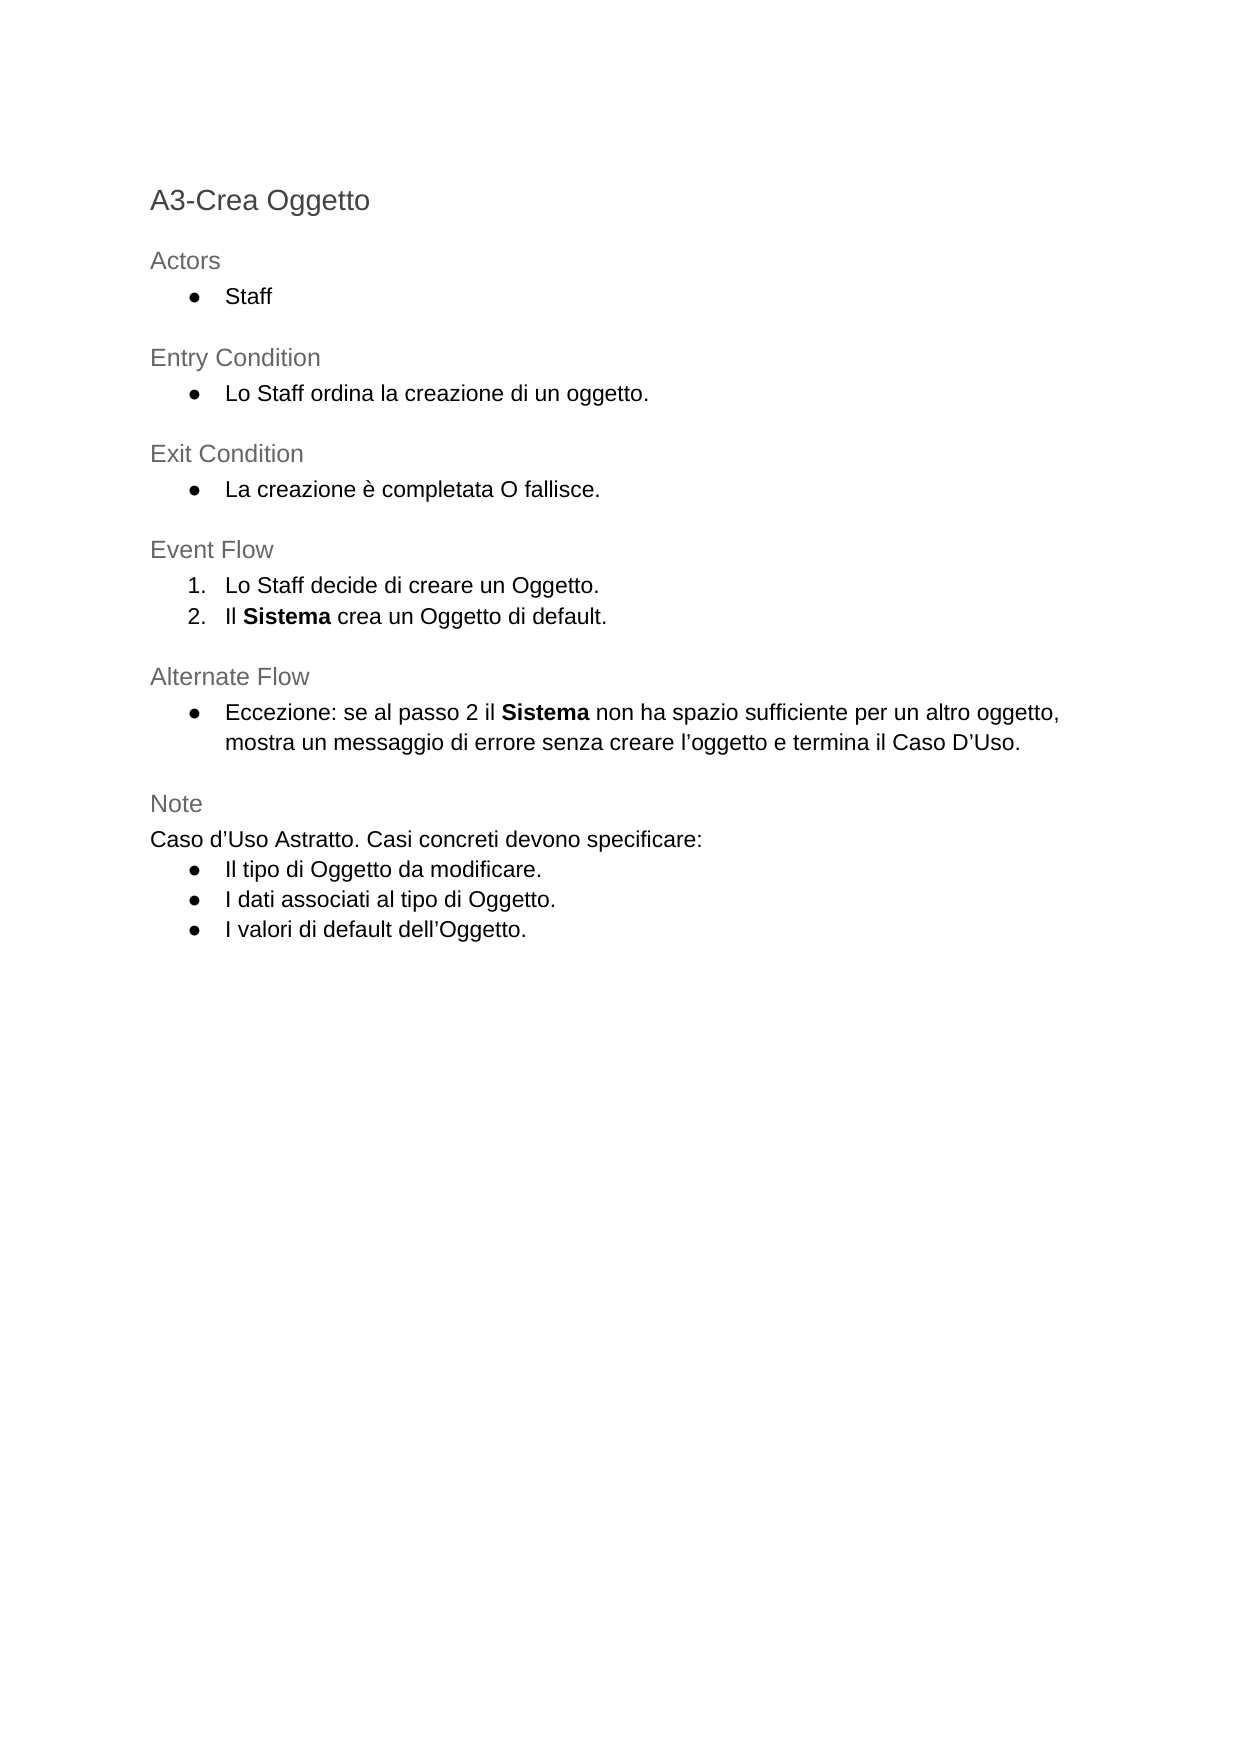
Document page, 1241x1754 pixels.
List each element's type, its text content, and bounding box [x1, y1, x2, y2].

subtitle Alternate Flow [150, 662, 1090, 691]
subtitle Entry Condition [150, 342, 1090, 371]
list Lo Staff ordina la creazione di un oggetto. [187, 379, 1090, 406]
list Il tipo di Oggetto da modificare. [187, 856, 1090, 882]
list La creazione è completata O fallisce. [187, 476, 1090, 502]
list Lo Staff decide di creare un Oggetto. [187, 572, 1090, 599]
list Eccezione: se al passo 2 il Sistema non ha spazio sufficiente per un altro oggetto, mostra un messaggio di errore senza creare l’oggetto e termina il Caso D’Uso. [187, 699, 1090, 756]
list I valori di default dell’Oggetto. [187, 916, 1090, 943]
subtitle Actors [150, 246, 1090, 275]
list Staff [187, 283, 1090, 309]
subtitle Event Flow [150, 535, 1090, 564]
subtitle Exit Condition [150, 439, 1090, 468]
text Caso d’Uso Astratto. Casi concreti devono specificare: [150, 826, 1090, 852]
list Il Sistema crea un Oggetto di default. [187, 603, 1090, 629]
subtitle A3-Crea Oggetto [150, 183, 1090, 217]
list I dati associati al tipo di Oggetto. [187, 886, 1090, 913]
subtitle Note [150, 789, 1090, 817]
